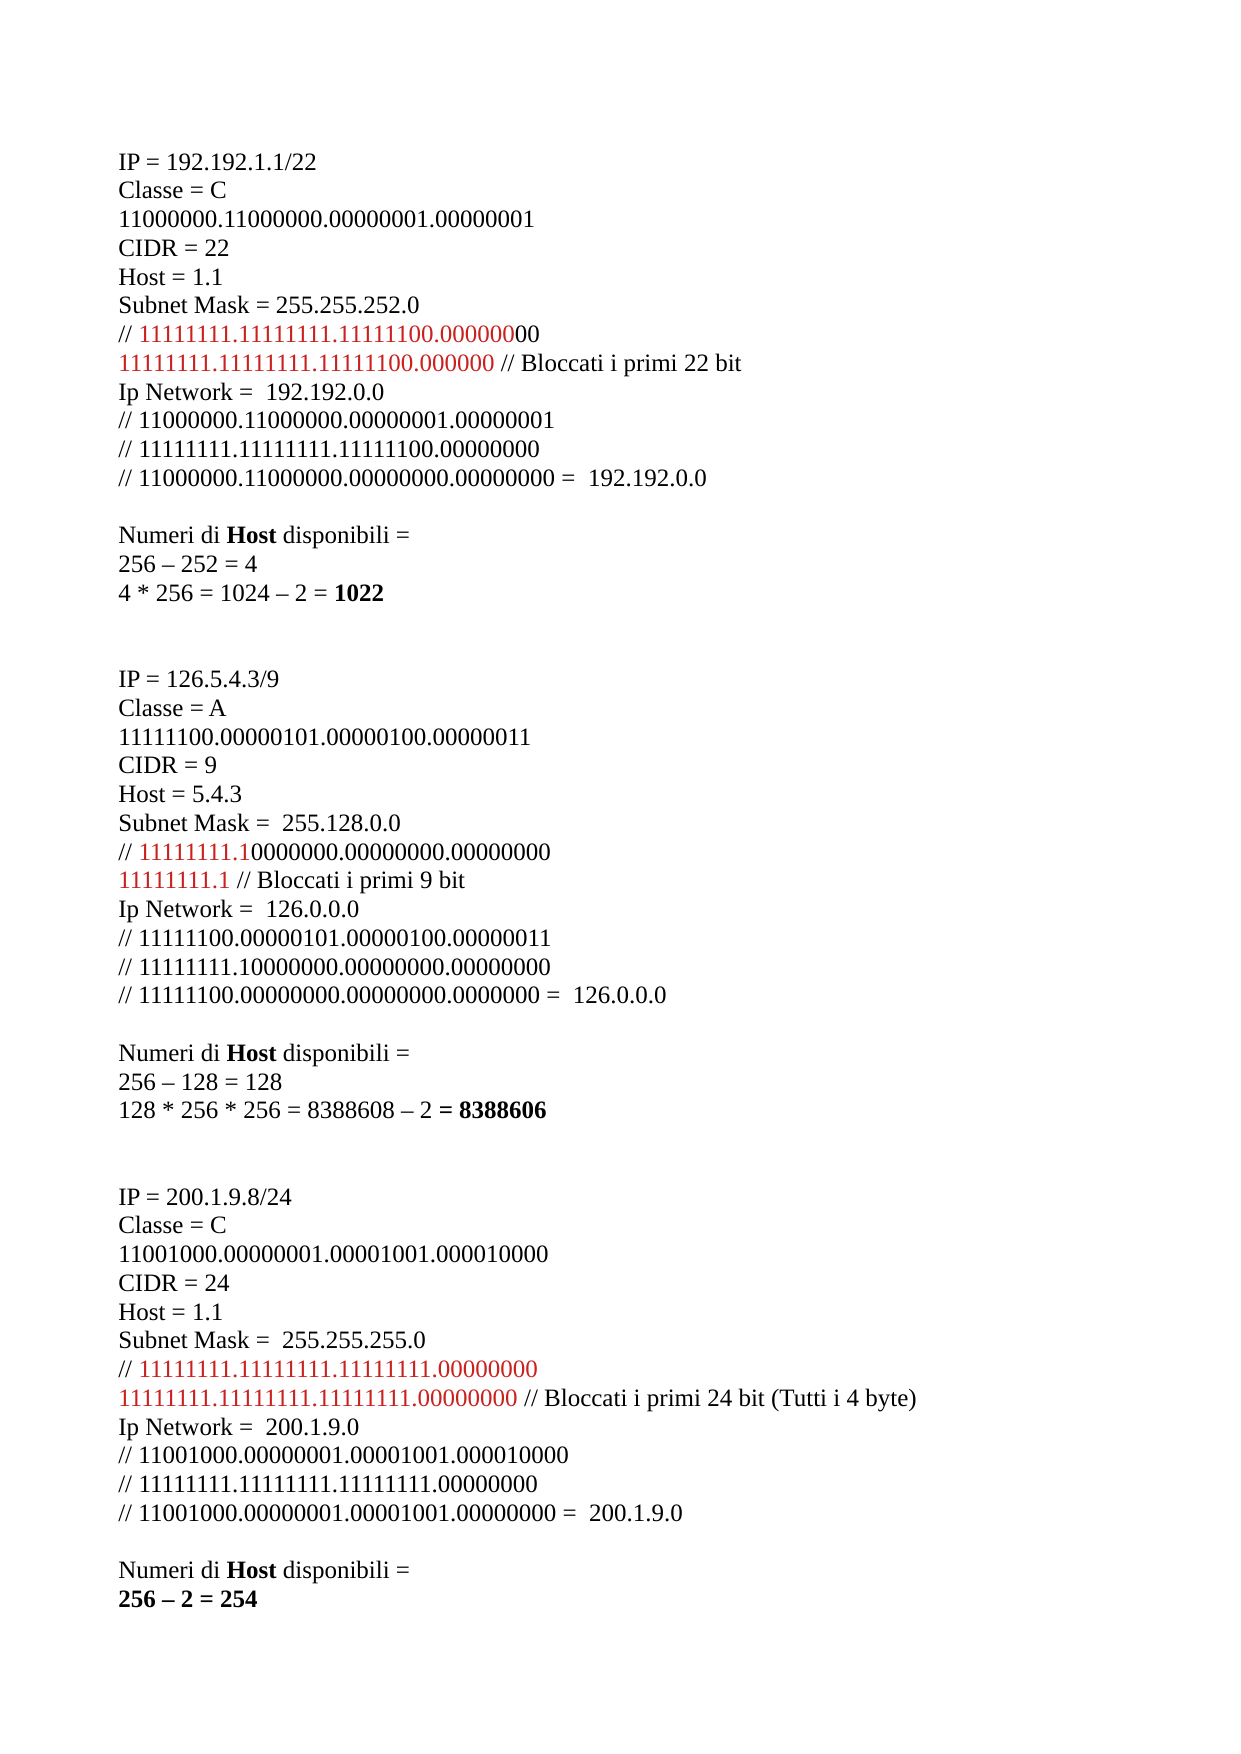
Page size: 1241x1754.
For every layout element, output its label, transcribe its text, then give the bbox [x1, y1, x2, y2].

text // 11111111.10000000.00000000.00000000 [118, 952, 1122, 981]
text 128 * 256 * 256 = 8388608 – 2 = 8388606 [118, 1096, 1122, 1124]
text CIDR = 22 [118, 233, 1122, 262]
text Subnet Mask = 255.128.0.0 [118, 808, 1122, 837]
text 11000000.11000000.00000001.00000001 [118, 204, 1122, 233]
text Host = 1.1 [118, 1297, 1122, 1326]
text Numeri di Host disponibili = [118, 521, 1122, 549]
text // 11000000.11000000.00000000.00000000 = 192.192.0.0 [118, 463, 1122, 492]
text 11111111.1 // Bloccati i primi 9 bit [118, 866, 1122, 894]
text Subnet Mask = 255.255.252.0 [118, 291, 1122, 319]
text CIDR = 24 [118, 1268, 1122, 1297]
text 256 – 128 = 128 [118, 1067, 1122, 1096]
text 4 * 256 = 1024 – 2 = 1022 [118, 578, 1122, 607]
text 11111111.11111111.11111111.00000000 // Bloccati i primi 24 bit (Tutti i 4 byte) [118, 1383, 1122, 1412]
text // 11111100.00000101.00000100.00000011 [118, 923, 1122, 952]
text Numeri di Host disponibili = [118, 1038, 1122, 1067]
text CIDR = 9 [118, 751, 1122, 779]
text 11001000.00000001.00001001.000010000 [118, 1239, 1122, 1268]
text // 11111111.11111111.11111111.00000000 [118, 1354, 1122, 1383]
text IP = 192.192.1.1/22 [118, 147, 1122, 176]
text // 11111111.10000000.00000000.00000000 [118, 837, 1122, 866]
text Ip Network = 126.0.0.0 [118, 894, 1122, 923]
text // 11111100.00000000.00000000.0000000 = 126.0.0.0 [118, 981, 1122, 1009]
text // 11001000.00000001.00001001.00000000 = 200.1.9.0 [118, 1498, 1122, 1527]
text Ip Network = 192.192.0.0 [118, 377, 1122, 406]
text Classe = C [118, 176, 1122, 204]
text // 11111111.11111111.11111111.00000000 [118, 1469, 1122, 1498]
text // 11000000.11000000.00000001.00000001 [118, 406, 1122, 434]
text // 11111111.11111111.11111100.00000000 [118, 319, 1122, 348]
text IP = 200.1.9.8/24 [118, 1182, 1122, 1211]
text Numeri di Host disponibili = [118, 1556, 1122, 1584]
text 11111100.00000101.00000100.00000011 [118, 722, 1122, 751]
text 11111111.11111111.11111100.000000 // Bloccati i primi 22 bit [118, 348, 1122, 377]
text // 11111111.11111111.11111100.00000000 [118, 434, 1122, 463]
text IP = 126.5.4.3/9 [118, 664, 1122, 693]
text Subnet Mask = 255.255.255.0 [118, 1326, 1122, 1354]
text Host = 1.1 [118, 262, 1122, 291]
text Host = 5.4.3 [118, 779, 1122, 808]
text // 11001000.00000001.00001001.000010000 [118, 1441, 1122, 1469]
text Classe = A [118, 693, 1122, 722]
text Classe = C [118, 1211, 1122, 1239]
text Ip Network = 200.1.9.0 [118, 1412, 1122, 1441]
text 256 – 2 = 254 [118, 1584, 1122, 1613]
text 256 – 252 = 4 [118, 549, 1122, 578]
